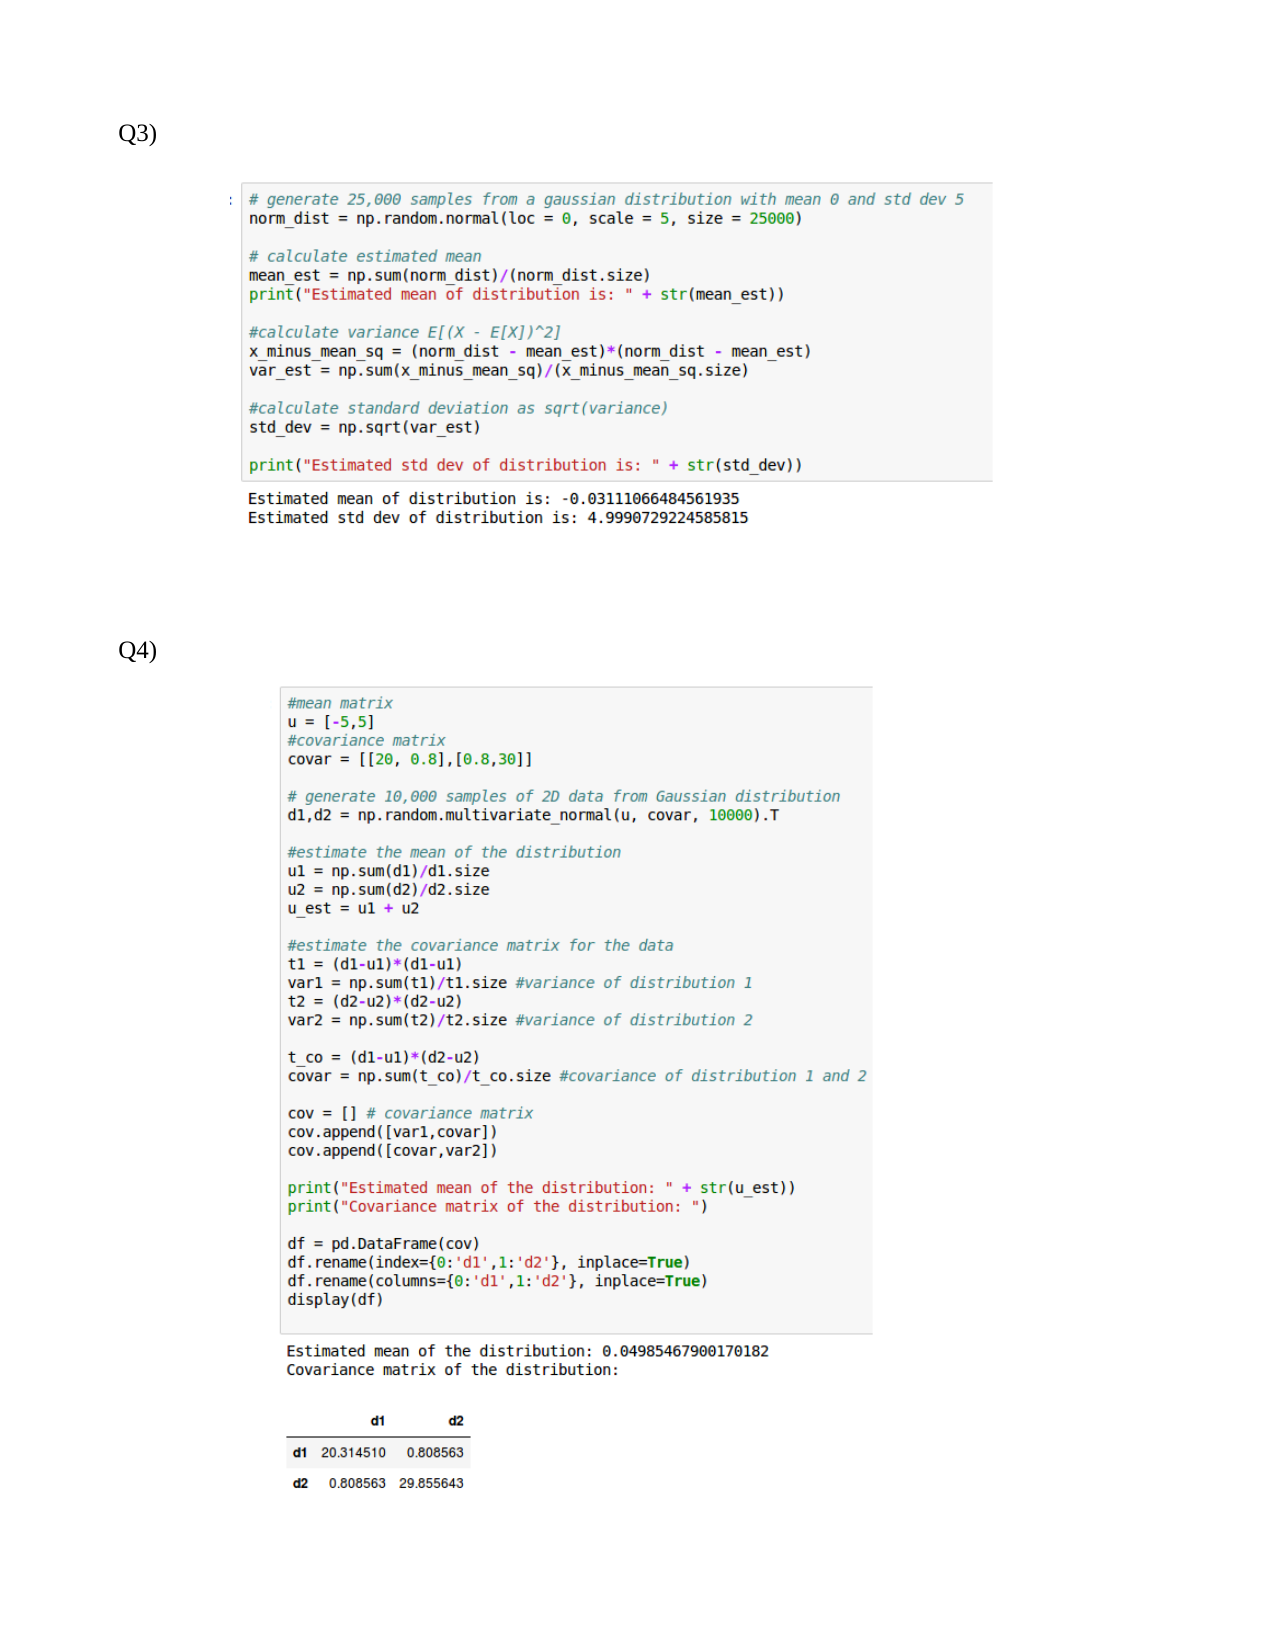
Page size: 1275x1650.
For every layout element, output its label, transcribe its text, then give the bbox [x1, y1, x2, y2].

text Q3) [118, 118, 1157, 147]
picture [270, 681, 873, 1499]
picture [230, 178, 993, 541]
text Q4) [118, 636, 1157, 664]
